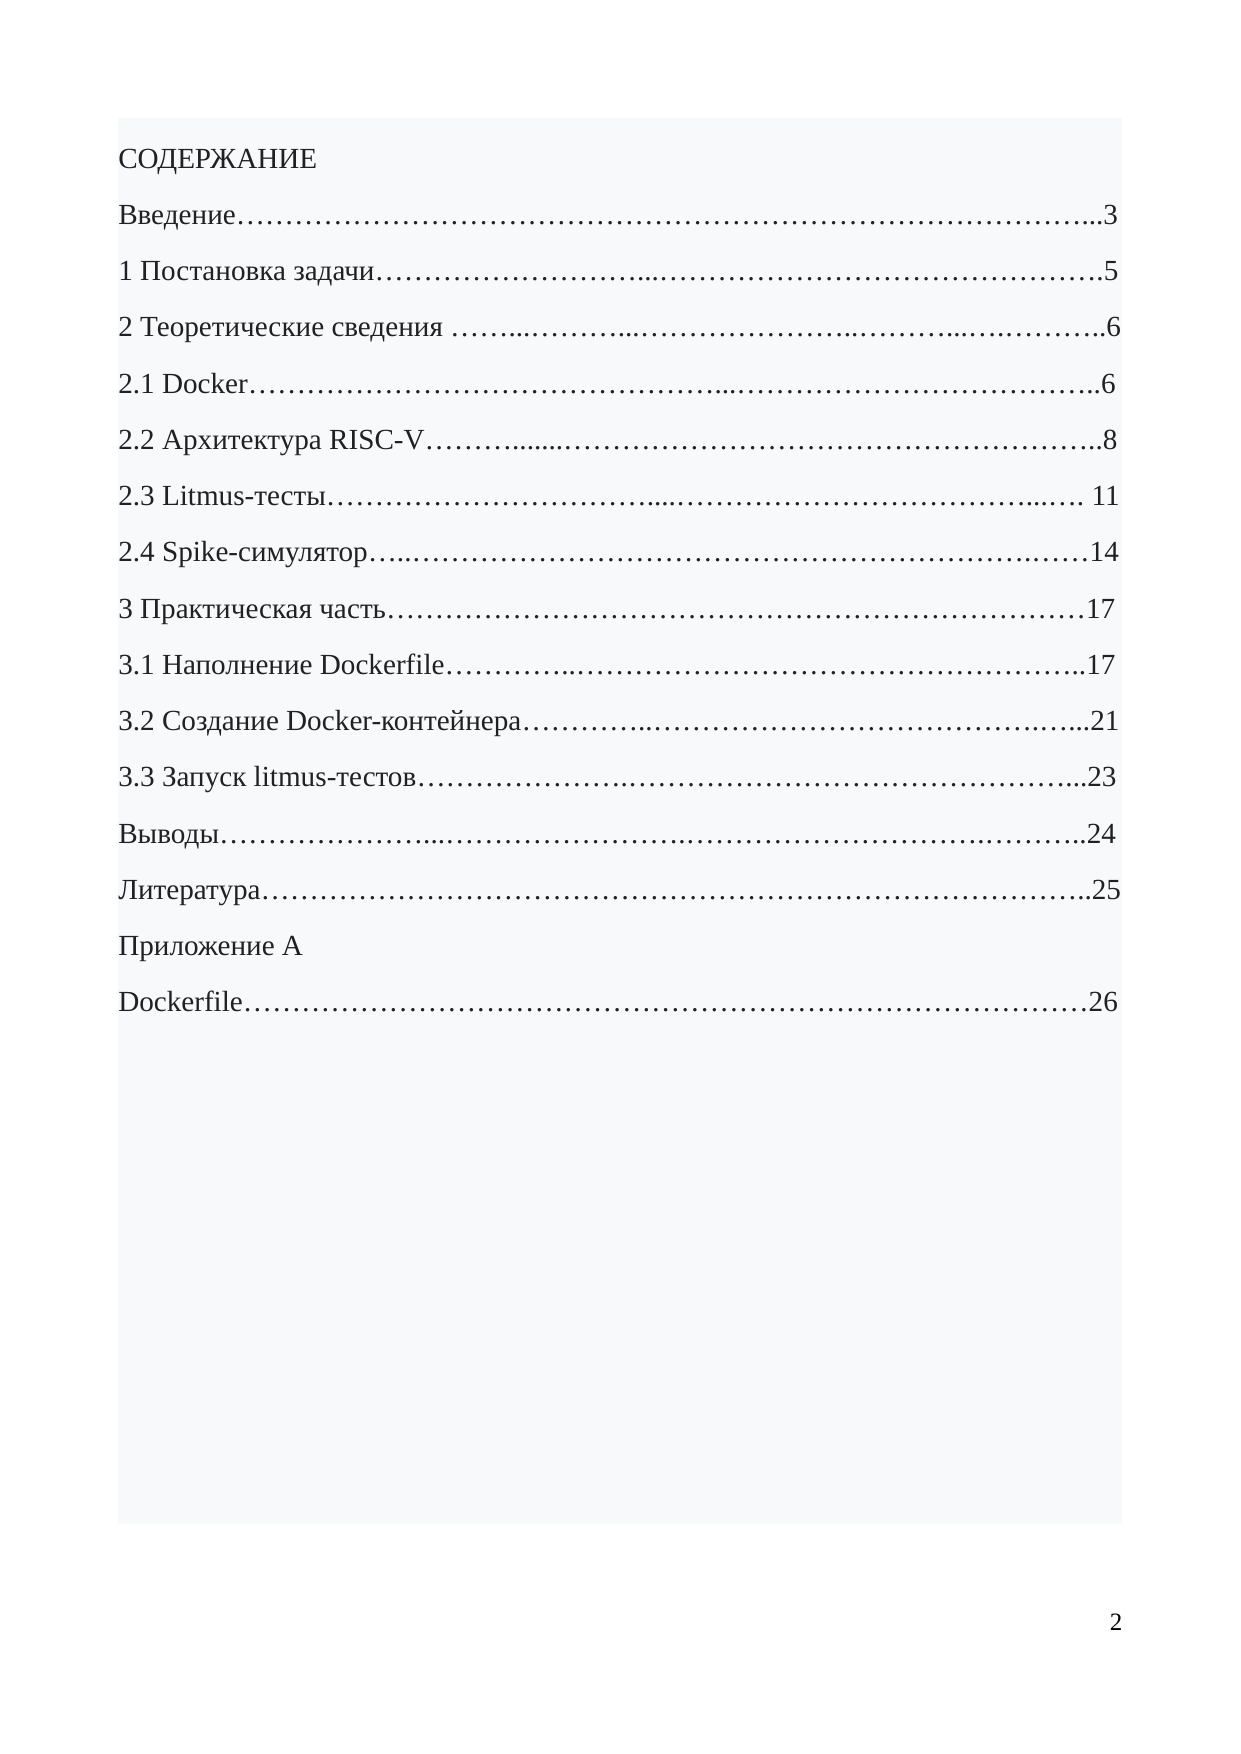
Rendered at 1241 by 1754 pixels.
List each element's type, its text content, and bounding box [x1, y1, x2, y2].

text 3 Практическая часть………………………………………………………………17 [118, 568, 1122, 624]
text Dockerfile……………………………………………………………………………26 [118, 962, 1122, 1018]
text 2.2 Архитектура RISC-V……….......………………………………………………..8 [118, 399, 1122, 456]
text СОДЕРЖАНИЕ Введение……………………………………………………………………………...3 [118, 118, 1122, 231]
text Выводы…………………...…………………….………………………….………..24 [118, 793, 1122, 849]
text 3.3 Запуск litmus-тестов………………….………………………………………...23 [118, 737, 1122, 793]
text Литература…………………………………………………………………………..25 [118, 849, 1122, 906]
text 2 Теоретические сведения ……...………...…………………..………...….………..6 [118, 287, 1122, 343]
text Приложение А [118, 906, 1122, 962]
text 2.1 Docker…………………………………………...………………………………..6 [118, 343, 1122, 399]
text 3.2 Создание Docker-контейнера…………..………………………………….…...21 [118, 681, 1122, 737]
text 3.1 Наполнение Dockerfile…………..……………………………………………..17 [118, 624, 1122, 681]
text 1 Постановка задачи………………………...……………………………………….5 [118, 231, 1122, 287]
text 2.4 Spike-симулятор…..……………………………………………………….……14 [118, 512, 1122, 568]
text 2.3 Litmus-тесты……………………………....………………………………...…. 11 [118, 456, 1122, 512]
